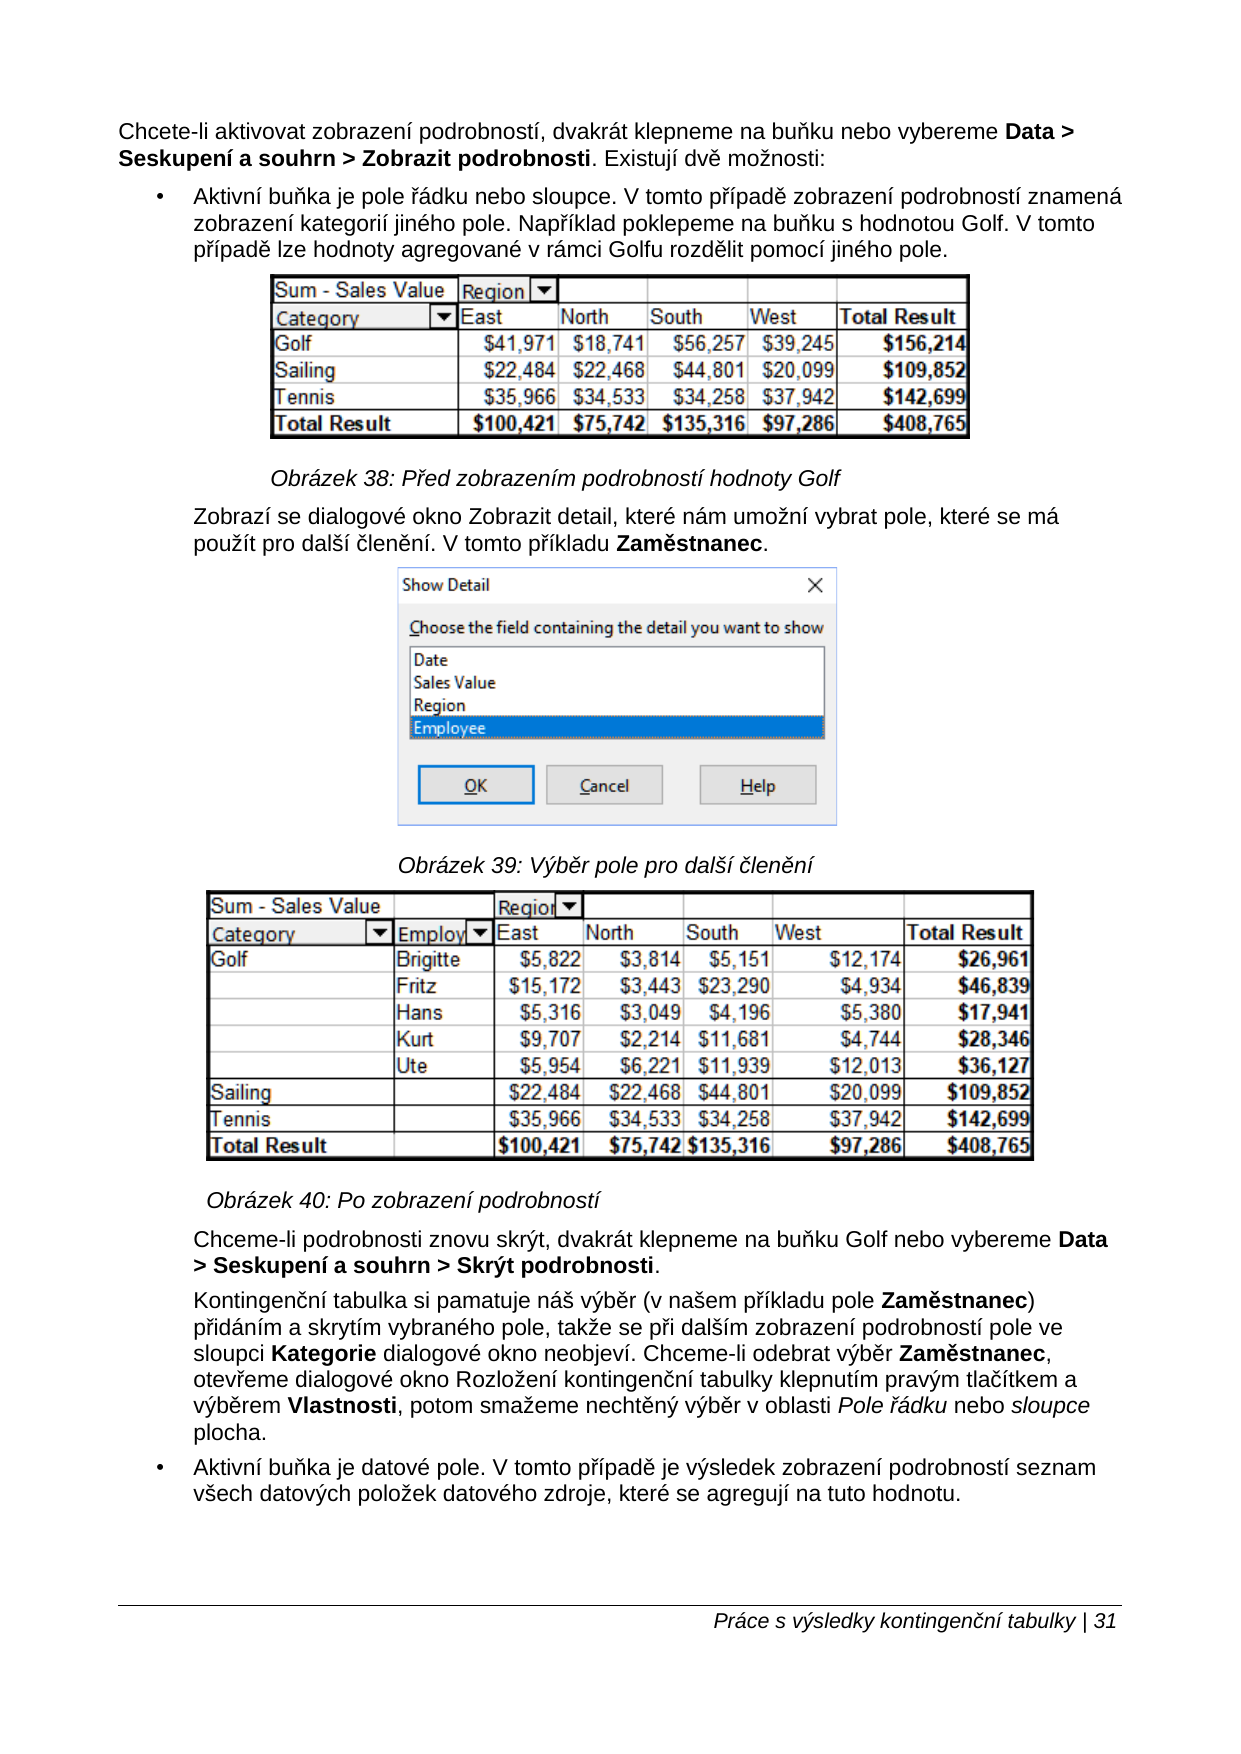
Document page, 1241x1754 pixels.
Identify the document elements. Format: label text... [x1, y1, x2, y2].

picture [397, 567, 838, 826]
list Chcete-li aktivovat zobrazení podrobností, dvakrát klepneme na buňku nebo vybereme Data > Seskupení a souhrn > Zobrazit podrobnosti. Existují dvě možnosti: [118, 118, 1122, 171]
list Aktivní buňka je pole řádku nebo sloupce. V tomto případě zobrazení podrobností znamená zobrazení kategorií jiného pole. Například poklepeme na buňku s hodnotou Golf. V tomto případě lze hodnoty agregované v rámci Golfu rozdělit pomocí jiného pole. [156, 183, 1122, 262]
text Zobrazí se dialogové okno Zobrazit detail, které nám umožní vybrat pole, které se má použít pro další členění. V tomto příkladu Zaměstnanec. [169, 503, 1122, 556]
text Obrázek 40: Po zobrazení podrobností [206, 1161, 1034, 1213]
text Obrázek 38: Před zobrazením podrobností hodnoty Golf [270, 439, 970, 491]
text Kontingenční tabulka si pamatuje náš výběr (v našem příkladu pole Zaměstnanec) přidáním a skrytím vybraného pole, takže se při dalším zobrazení podrobností pole ve sloupci Kategorie dialogové okno neobjeví. Chceme-li odebrat výběr Zaměstnanec, otevřeme dialogové okno Rozložení kontingenční tabulky klepnutím pravým tlačítkem a výběrem Vlastnosti, potom smažeme nechtěný výběr v oblasti Pole řádku nebo sloupce plocha. [169, 1287, 1122, 1445]
text Obrázek 39: Výběr pole pro další členění [398, 568, 842, 878]
picture [206, 890, 1035, 1161]
list Aktivní buňka je datové pole. V tomto případě je výsledek zobrazení podrobností seznam všech datových položek datového zdroje, které se agregují na tuto hodnotu. [156, 1454, 1122, 1507]
picture [270, 274, 970, 439]
text Chceme-li podrobnosti znovu skrýt, dvakrát klepneme na buňku Golf nebo vybereme Data > Seskupení a souhrn > Skrýt podrobnosti. [169, 1226, 1122, 1278]
